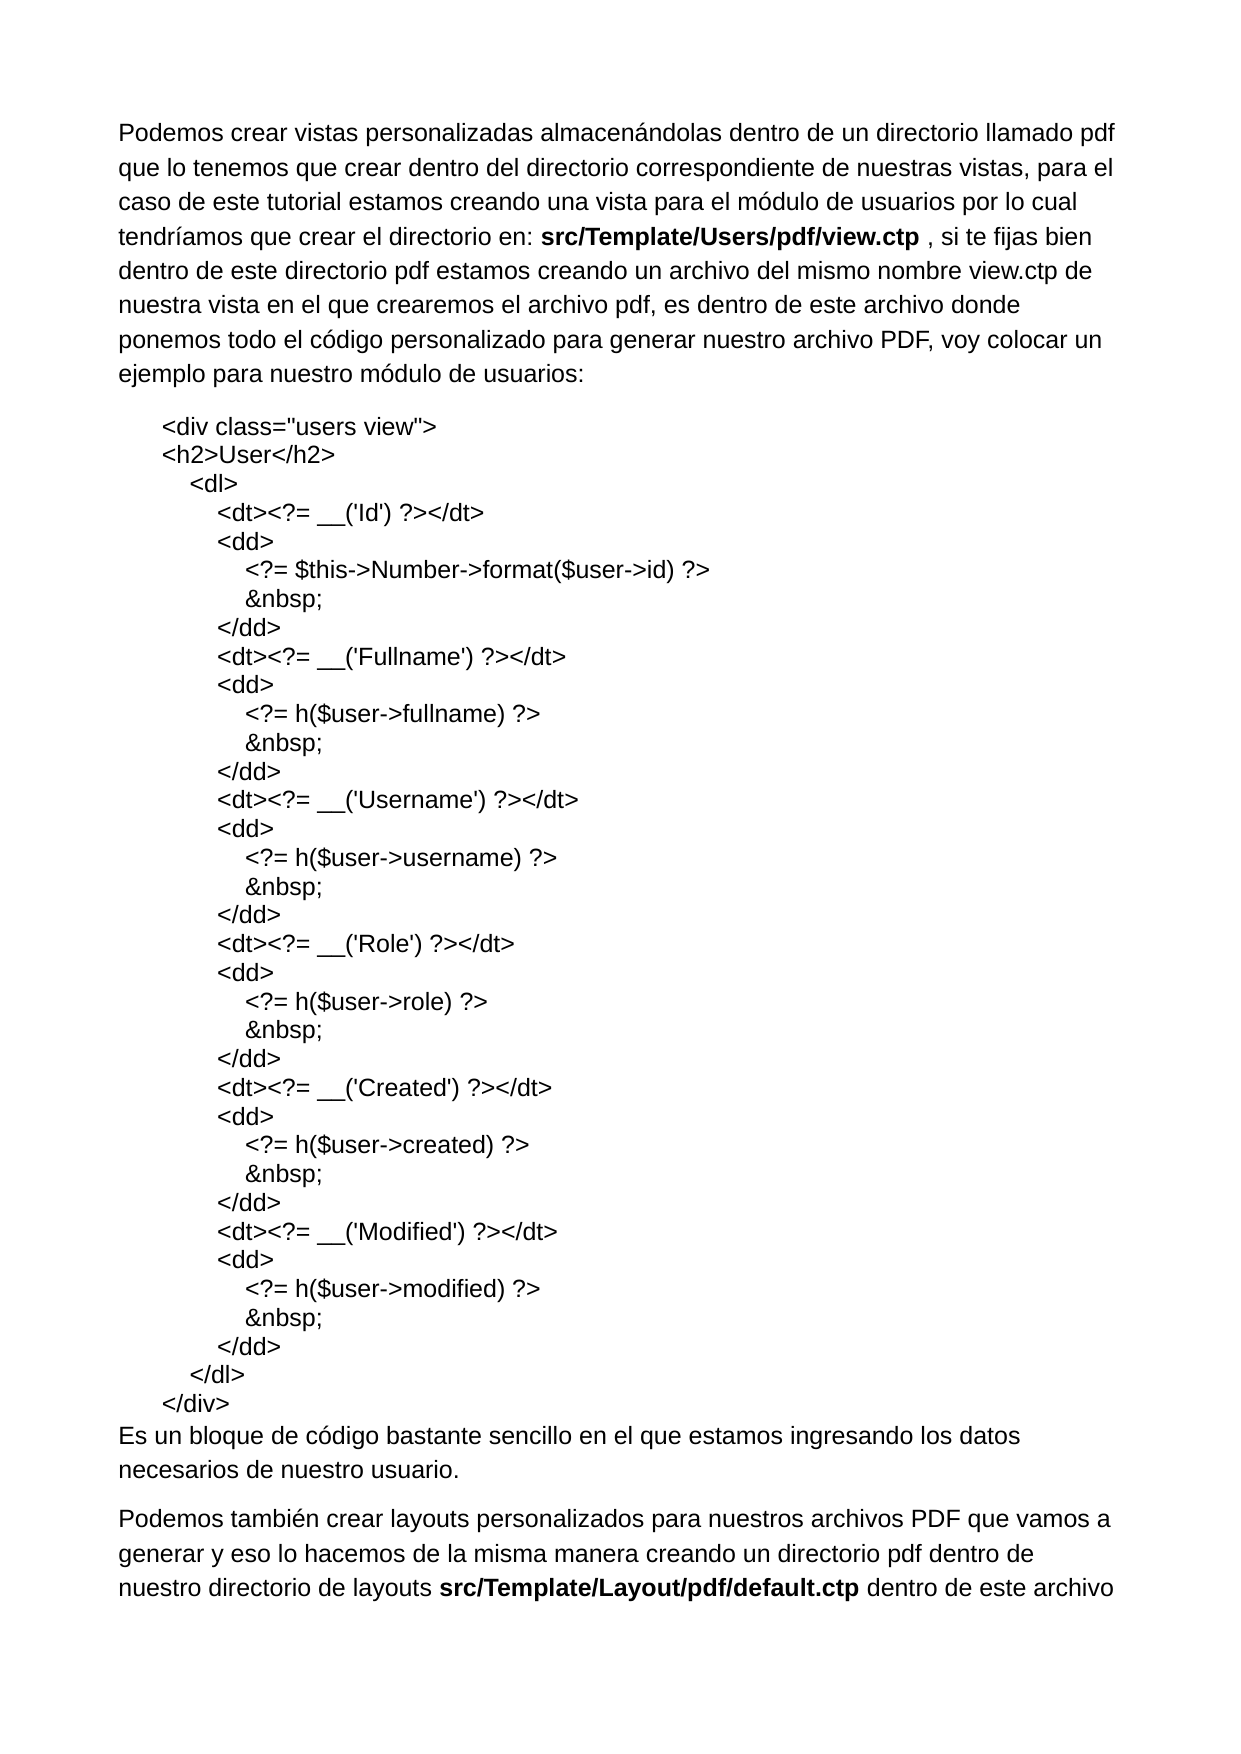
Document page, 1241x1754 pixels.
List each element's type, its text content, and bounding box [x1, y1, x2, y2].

table_header [118, 409, 159, 1421]
text Podemos crear vistas personalizadas almacenándolas dentro de un directorio llamado pdf que lo tenemos que crear dentro del directorio correspondiente de nuestras vistas, para el caso de este tutorial estamos creando una vista para el módulo de usuarios por lo cual tendríamos que crear el directorio en: src/Template/Users/pdf/view.ctp , si te fijas bien dentro de este directorio pdf estamos creando un archivo del mismo nombre view.ctp de nuestra vista en el que crearemos el archivo pdf, es dentro de este archivo donde ponemos todo el código personalizado para generar nuestro archivo PDF, voy colocar un ejemplo para nuestro módulo de usuarios: [118, 118, 1122, 388]
table_header <div class="users view"> <h2>User</h2> <dl> <dt><?= __('Id') ?></dt> <dd> <?= $this->Number->format($user->id) ?> &nbsp; </dd> <dt><?= __('Fullname') ?></dt> <dd> <?= h($user->fullname) ?> &nbsp; </dd> <dt><?= __('Username') ?></dt> <dd> <?= h($user->username) ?> &nbsp; </dd> <dt><?= __('Role') ?></dt> <dd> <?= h($user->role) ?> &nbsp; </dd> <dt><?= __('Created') ?></dt> <dd> <?= h($user->created) ?> &nbsp; </dd> <dt><?= __('Modified') ?></dt> <dd> <?= h($user->modified) ?> &nbsp; </dd> </dl> </div> [159, 409, 1110, 1421]
text Es un bloque de código bastante sencillo en el que estamos ingresando los datos necesarios de nuestro usuario. [118, 1421, 1122, 1484]
text Podemos también crear layouts personalizados para nuestros archivos PDF que vamos a generar y eso lo hacemos de la misma manera creando un directorio pdf dentro de nuestro directorio de layouts src/Template/Layout/pdf/default.ctp dentro de este archivo [118, 1504, 1122, 1602]
